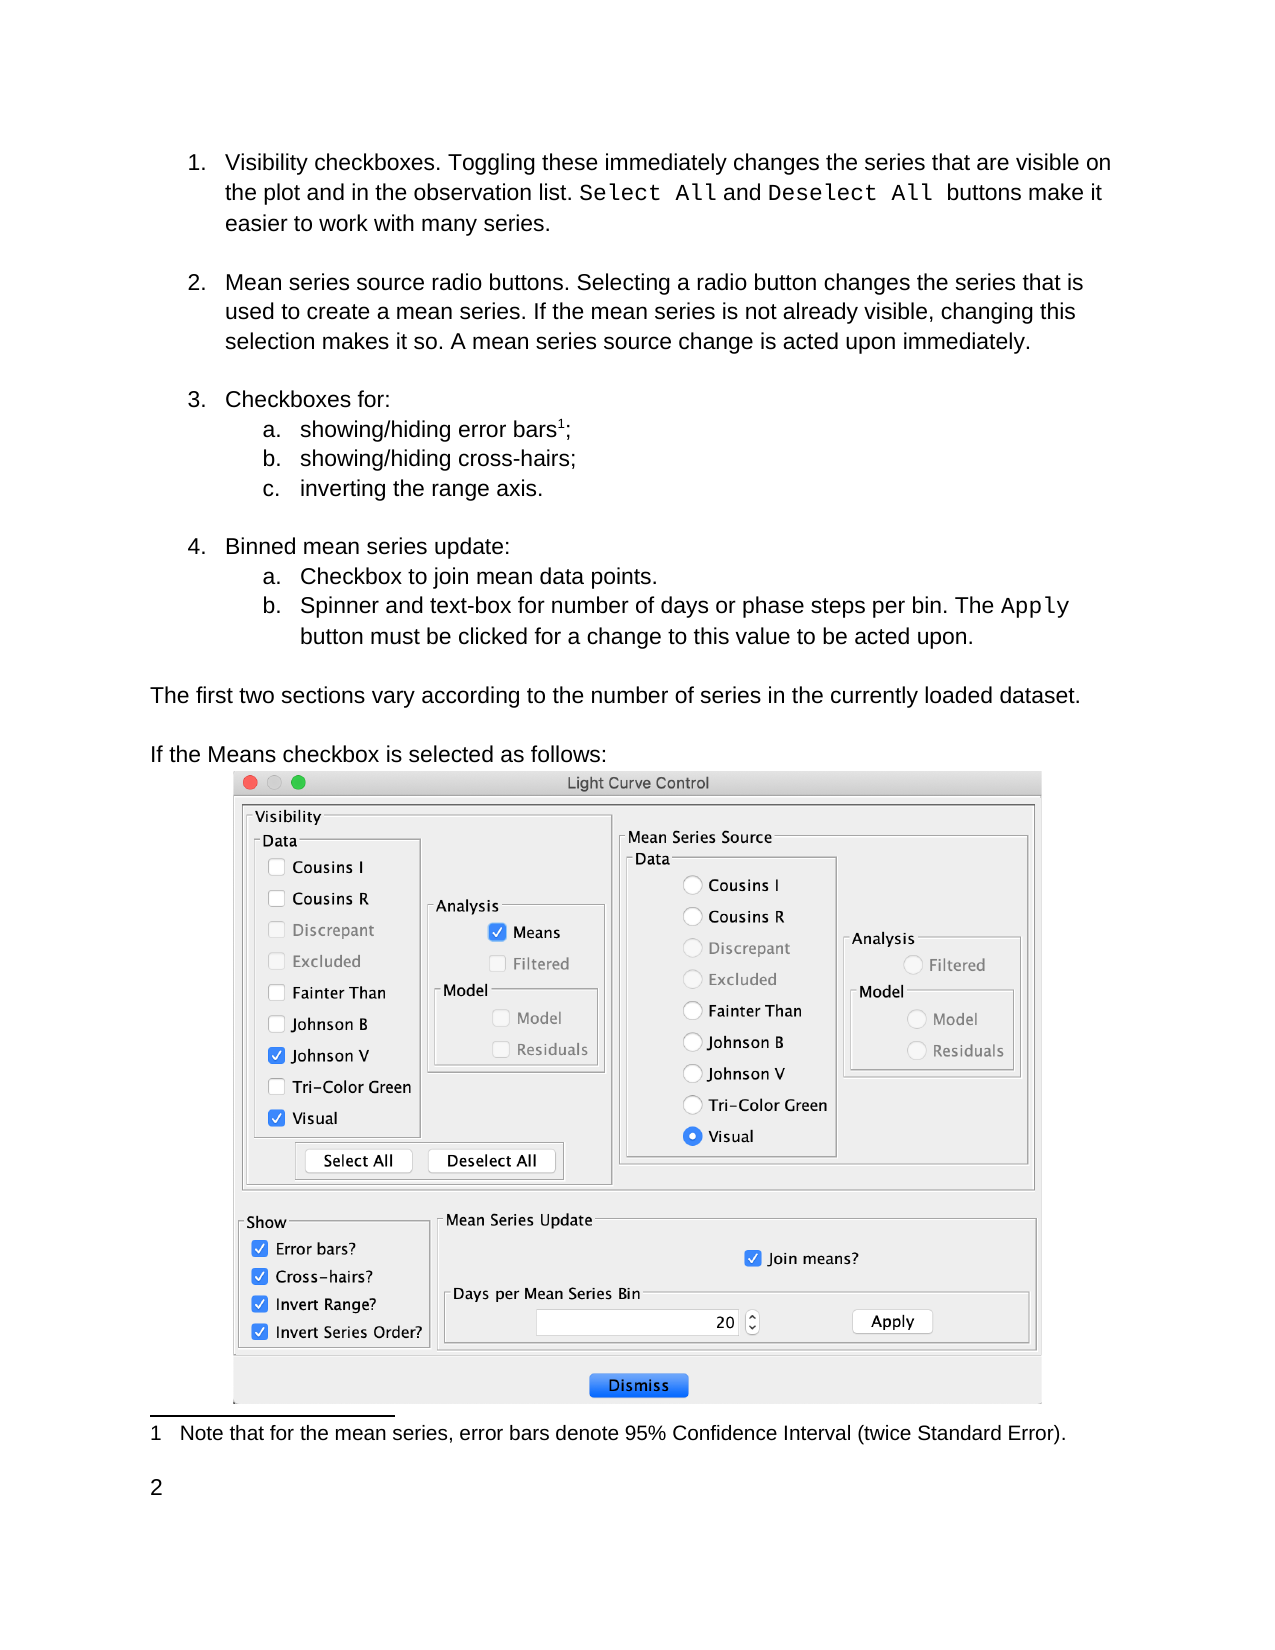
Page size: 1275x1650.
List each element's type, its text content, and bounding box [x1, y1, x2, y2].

list Note that for the mean series, error bars denote 95% Confidence Interval (twice Standard Error). [150, 1422, 1125, 1445]
list showing/hiding error bars; [262, 416, 1125, 442]
text The first two sections vary according to the number of series in the currently loaded dataset. [150, 683, 1125, 708]
list Checkboxes for: [187, 387, 1125, 413]
list Spinner and text-box for number of days or phase steps per bin. The Apply button must be clicked for a change to this value to be acted upon. [262, 593, 1125, 650]
list Mean series source radio buttons. Selecting a radio button changes the series that is used to create a mean series. If the mean series is not already visible, changing this selection makes it so. A mean series source change is acted upon immediately. [187, 269, 1125, 354]
list inverting the range axis. [262, 475, 1125, 501]
picture [233, 771, 1042, 1404]
list Checkbox to join mean data points. [262, 563, 1125, 589]
list showing/hiding cross-hairs; [262, 446, 1125, 471]
text If the Means checkbox is selected as follows: [150, 742, 1125, 767]
list Binned mean series update: [187, 534, 1125, 559]
list Visibility checkboxes. Toggling these immediately changes the series that are visible on the plot and in the observation list. Select All and Deselect All buttons make it easier to work with many series. [187, 150, 1125, 236]
